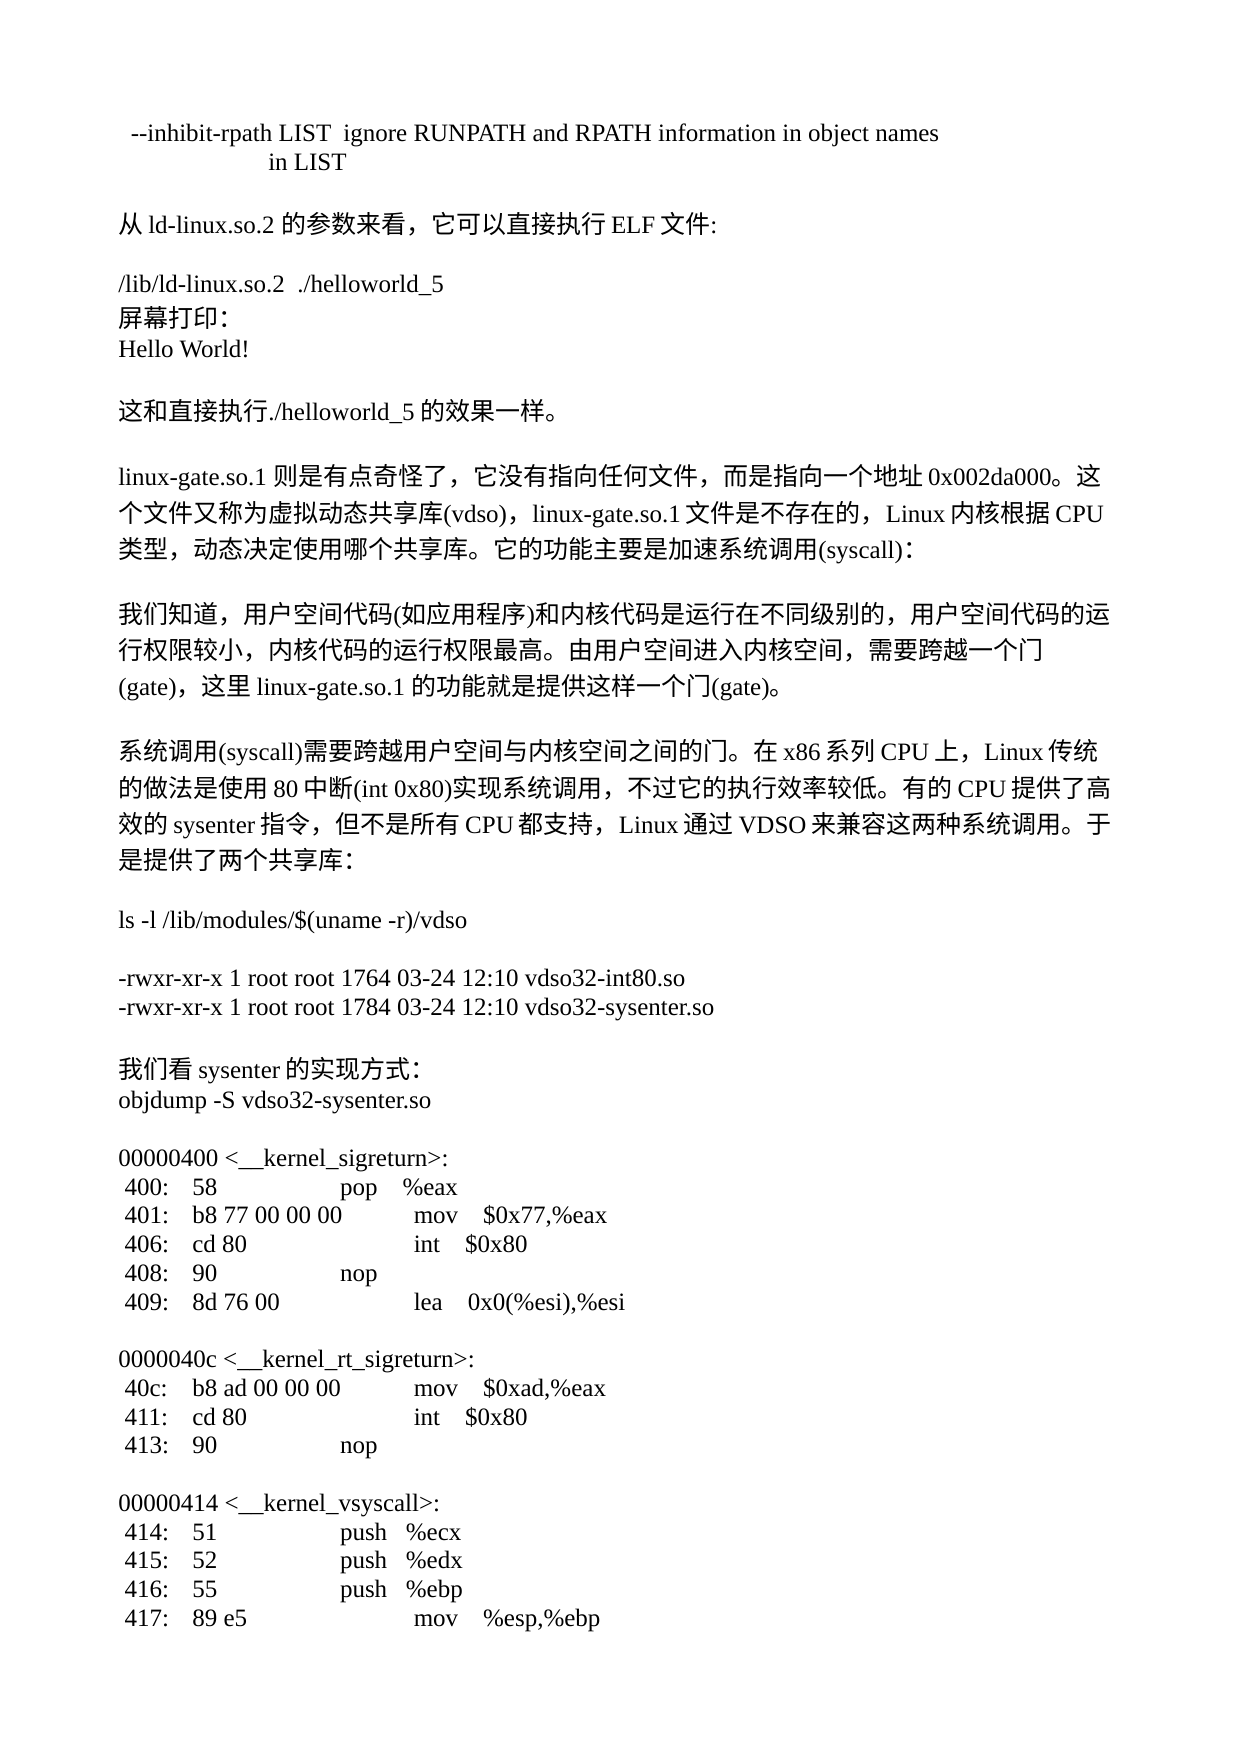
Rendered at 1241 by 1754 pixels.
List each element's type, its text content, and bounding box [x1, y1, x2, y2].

text 我们看sysenter的实现方式： [118, 1049, 1122, 1086]
text ls -l /lib/modules/$(uname -r)/vdso [118, 906, 1122, 934]
text 415: 52 push %edx [118, 1546, 1122, 1574]
text 系统调用(syscall)需要跨越用户空间与内核空间之间的门。在x86系列CPU上，Linux传统的做法是使用80中断(int 0x80)实现系统调用，不过它的执行效率较低。有的CPU提供了高效的sysenter指令，但不是所有CPU都支持，Linux通过VDSO来兼容这两种系统调用。于是提供了两个共享库： [118, 732, 1122, 877]
text 0000040c <__kernel_rt_sigreturn>: [118, 1344, 1122, 1373]
text 408: 90 nop [118, 1258, 1122, 1287]
text Hello World! [118, 334, 1122, 363]
text 406: cd 80 int $0x80 [118, 1229, 1122, 1258]
text in LIST [118, 147, 1122, 176]
text 414: 51 push %ecx [118, 1517, 1122, 1546]
text 401: b8 77 00 00 00 mov $0x77,%eax [118, 1201, 1122, 1229]
text 417: 89 e5 mov %esp,%ebp [118, 1603, 1122, 1632]
text /lib/ld-linux.so.2 ./helloworld_5 [118, 269, 1122, 298]
text 40c: b8 ad 00 00 00 mov $0xad,%eax [118, 1373, 1122, 1402]
text 409: 8d 76 00 lea 0x0(%esi),%esi [118, 1287, 1122, 1316]
text 416: 55 push %ebp [118, 1574, 1122, 1603]
text 00000414 <__kernel_vsyscall>: [118, 1488, 1122, 1517]
text 我们知道，用户空间代码(如应用程序)和内核代码是运行在不同级别的，用户空间代码的运行权限较小，内核代码的运行权限最高。由用户空间进入内核空间，需要跨越一个门(gate)，这里linux-gate.so.1 的功能就是提供这样一个门(gate)。 [118, 594, 1122, 703]
text 413: 90 nop [118, 1431, 1122, 1459]
text 这和直接执行./helloworld_5的效果一样。 [118, 392, 1122, 428]
text linux-gate.so.1 则是有点奇怪了，它没有指向任何文件，而是指向一个地址0x002da000。这个文件又称为虚拟动态共享库(vdso)，linux-gate.so.1文件是不存在的，Linux内核根据CPU类型，动态决定使用哪个共享库。它的功能主要是加速系统调用(syscall)： [118, 457, 1122, 566]
text -rwxr-xr-x 1 root root 1764 03-24 12:10 vdso32-int80.so [118, 963, 1122, 992]
text objdump -S vdso32-sysenter.so [118, 1086, 1122, 1114]
text 400: 58 pop %eax [118, 1172, 1122, 1201]
text --inhibit-rpath LIST ignore RUNPATH and RPATH information in object names [118, 118, 1122, 147]
text -rwxr-xr-x 1 root root 1784 03-24 12:10 vdso32-sysenter.so [118, 992, 1122, 1021]
text 00000400 <__kernel_sigreturn>: [118, 1143, 1122, 1172]
text 屏幕打印： [118, 298, 1122, 334]
text 从ld-linux.so.2 的参数来看，它可以直接执行ELF文件: [118, 204, 1122, 241]
text 411: cd 80 int $0x80 [118, 1402, 1122, 1431]
